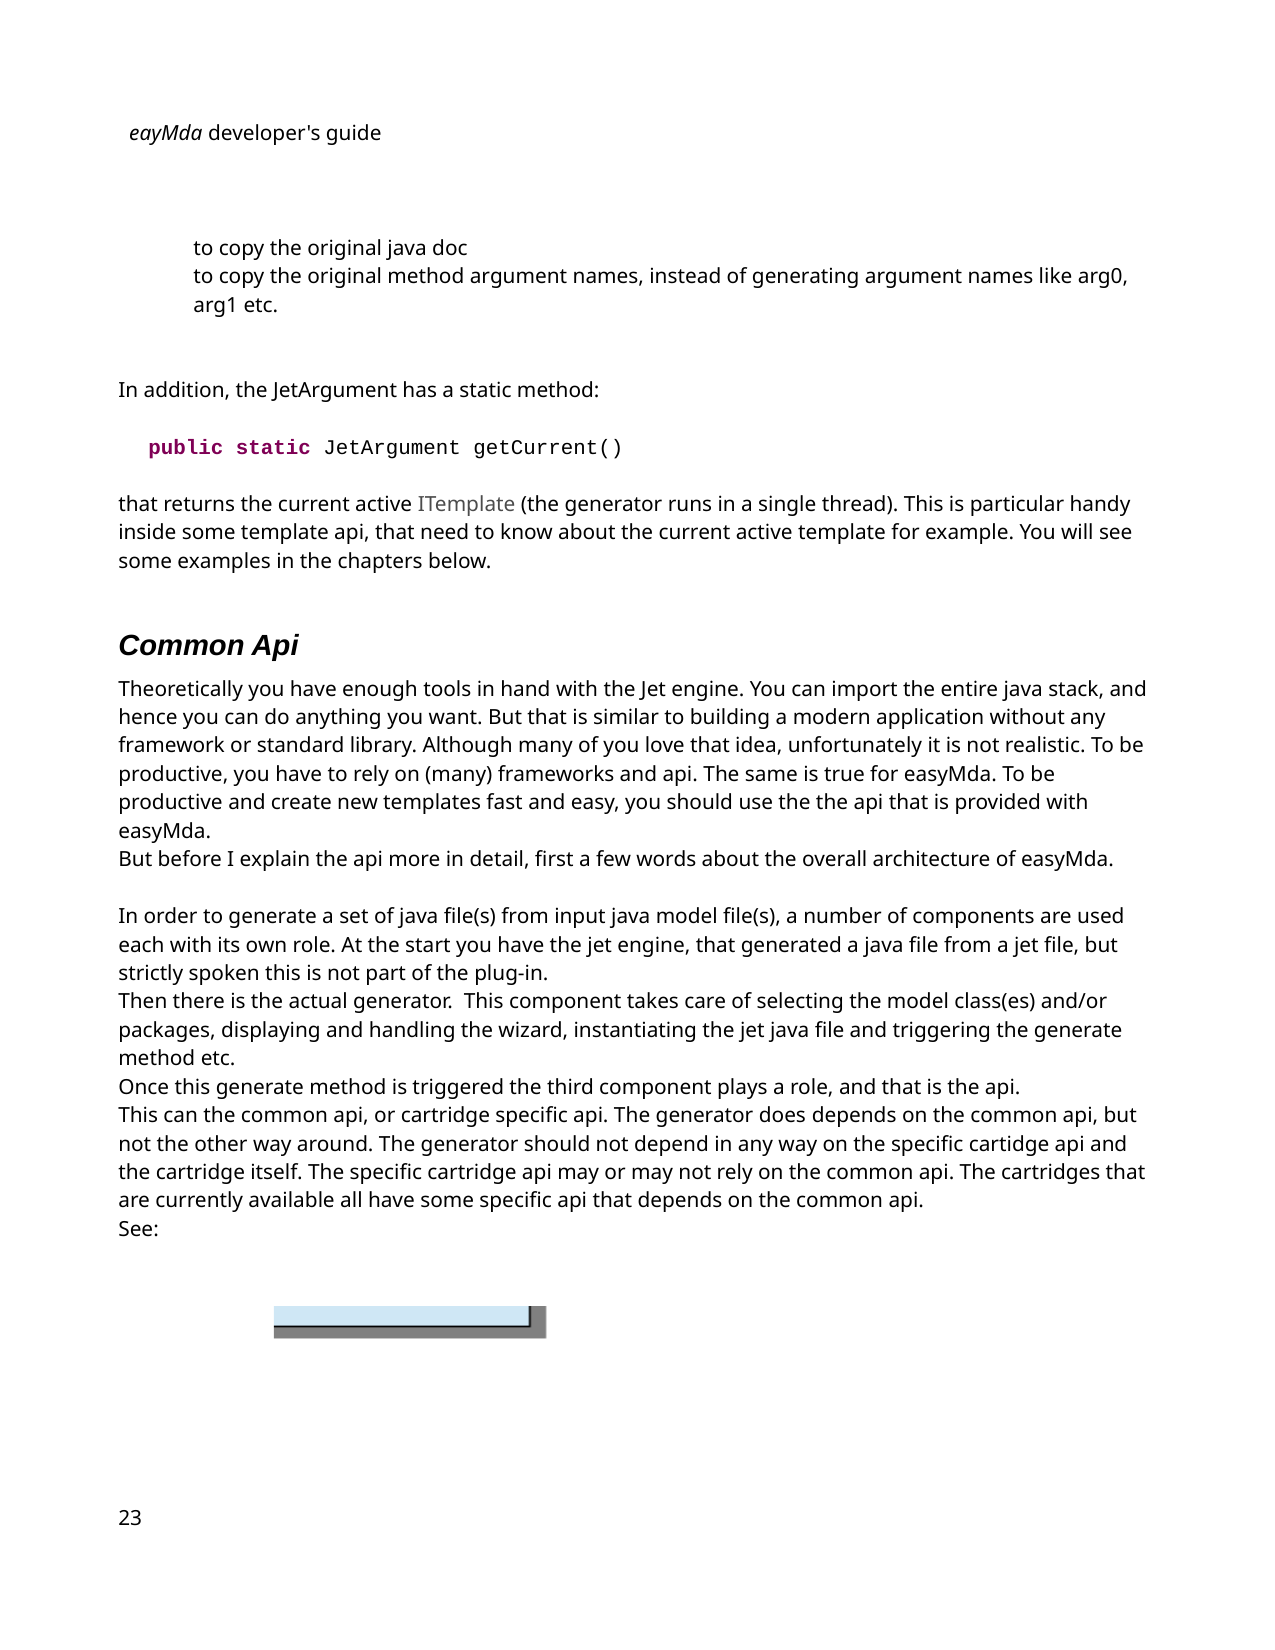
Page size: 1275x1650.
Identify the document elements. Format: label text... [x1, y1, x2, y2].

text In order to generate a set of java file(s) from input java model file(s), a number of components are used each with its own role. At the start you have the jet engine, that generated a java file from a jet file, but strictly spoken this is not part of the plug-in. [118, 901, 1157, 987]
text Theoretically you have enough tools in hand with the Jet engine. You can import the entire java stack, and hence you can do anything you want. But that is similar to building a modern application without any framework or standard library. Although many of you love that idea, unfortunately it is not realistic. To be productive, you have to rely on (many) frameworks and api. The same is true for easyMda. To be productive and create new templates fast and easy, you should use the the api that is provided with easyMda. [118, 674, 1157, 844]
text Then there is the actual generator. This component takes care of selecting the model class(es) and/or packages, displaying and handling the wizard, instantiating the jet java file and triggering the generate method etc. [118, 987, 1157, 1072]
text public static JetArgument getCurrent() [118, 403, 1157, 461]
picture [273, 1306, 679, 1369]
list to copy the original java doc to copy the original method argument names, instead of generating argument names like arg0, arg1 etc. [156, 233, 1157, 318]
text that returns the current active ITemplate (the generator runs in a single thread). This is particular handy inside some template api, that need to know about the current active template for example. You will see some examples in the chapters below. [118, 489, 1157, 574]
text This can the common api, or cartridge specific api. The generator does depends on the common api, but not the other way around. The generator should not depend in any way on the specific cartidge api and the cartridge itself. The specific cartridge api may or may not rely on the common api. The cartridges that are currently available all have some specific api that depends on the common api. See: [118, 1100, 1157, 1242]
text Once this generate method is triggered the third component plays a role, and that is the api. [118, 1072, 1157, 1100]
subtitle Common Api [118, 628, 1157, 661]
text But before I explain the api more in detail, first a few words about the overall architecture of easyMda. [118, 844, 1157, 873]
text In addition, the JetArgument has a static method: [118, 347, 1157, 403]
